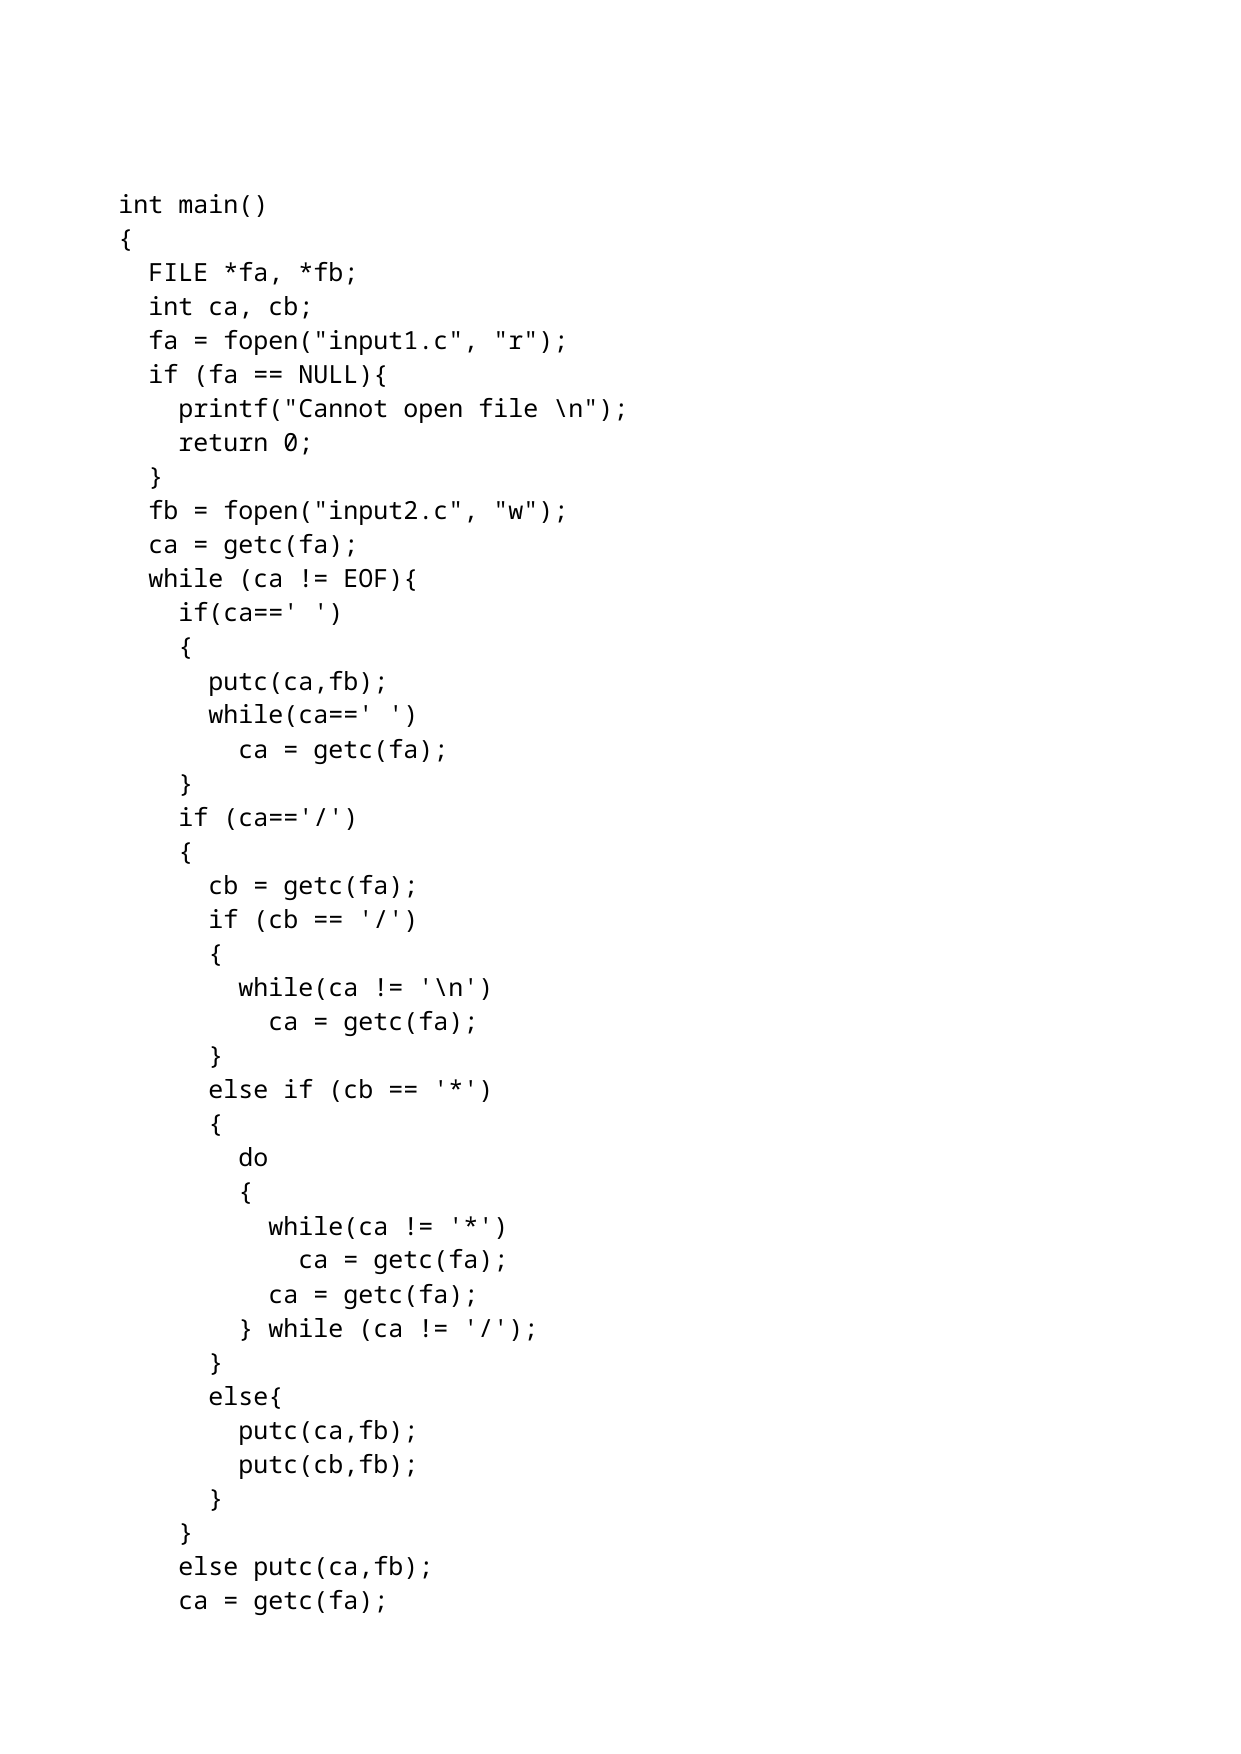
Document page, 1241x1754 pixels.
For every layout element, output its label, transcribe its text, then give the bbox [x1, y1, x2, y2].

text if (cb == '/') [118, 902, 1122, 936]
text fb = fopen("input2.c", "w"); [118, 493, 1122, 527]
text while (ca != EOF){ [118, 561, 1122, 595]
text while(ca != '*') [118, 1208, 1122, 1242]
text ca = getc(fa); [118, 1004, 1122, 1038]
text else if (cb == '*') [118, 1072, 1122, 1106]
text } [118, 1481, 1122, 1515]
text fa = fopen("input1.c", "r"); [118, 322, 1122, 357]
text FILE *fa, *fb; [118, 254, 1122, 288]
text int main() [118, 186, 1122, 220]
text ca = getc(fa); [118, 1583, 1122, 1617]
text if (ca=='/') [118, 799, 1122, 833]
text ca = getc(fa); [118, 1242, 1122, 1276]
text while(ca==' ') [118, 697, 1122, 731]
text } [118, 1344, 1122, 1378]
text { [118, 1106, 1122, 1140]
text printf("Cannot open file \n"); [118, 391, 1122, 425]
text do [118, 1140, 1122, 1174]
text } [118, 1038, 1122, 1072]
text { [118, 936, 1122, 970]
text while(ca != '\n') [118, 970, 1122, 1004]
text putc(cb,fb); [118, 1447, 1122, 1481]
text int ca, cb; [118, 288, 1122, 322]
text putc(ca,fb); [118, 663, 1122, 697]
text } [118, 765, 1122, 799]
text { [118, 220, 1122, 254]
text { [118, 629, 1122, 663]
text cb = getc(fa); [118, 867, 1122, 902]
text { [118, 833, 1122, 867]
text } [118, 1515, 1122, 1549]
text } [118, 459, 1122, 493]
text ca = getc(fa); [118, 1276, 1122, 1310]
text if(ca==' ') [118, 595, 1122, 629]
text } while (ca != '/'); [118, 1310, 1122, 1344]
text if (fa == NULL){ [118, 357, 1122, 391]
text else putc(ca,fb); [118, 1549, 1122, 1583]
text ca = getc(fa); [118, 731, 1122, 765]
text ca = getc(fa); [118, 527, 1122, 561]
text putc(ca,fb); [118, 1412, 1122, 1447]
text else{ [118, 1378, 1122, 1412]
text { [118, 1174, 1122, 1208]
text return 0; [118, 425, 1122, 459]
